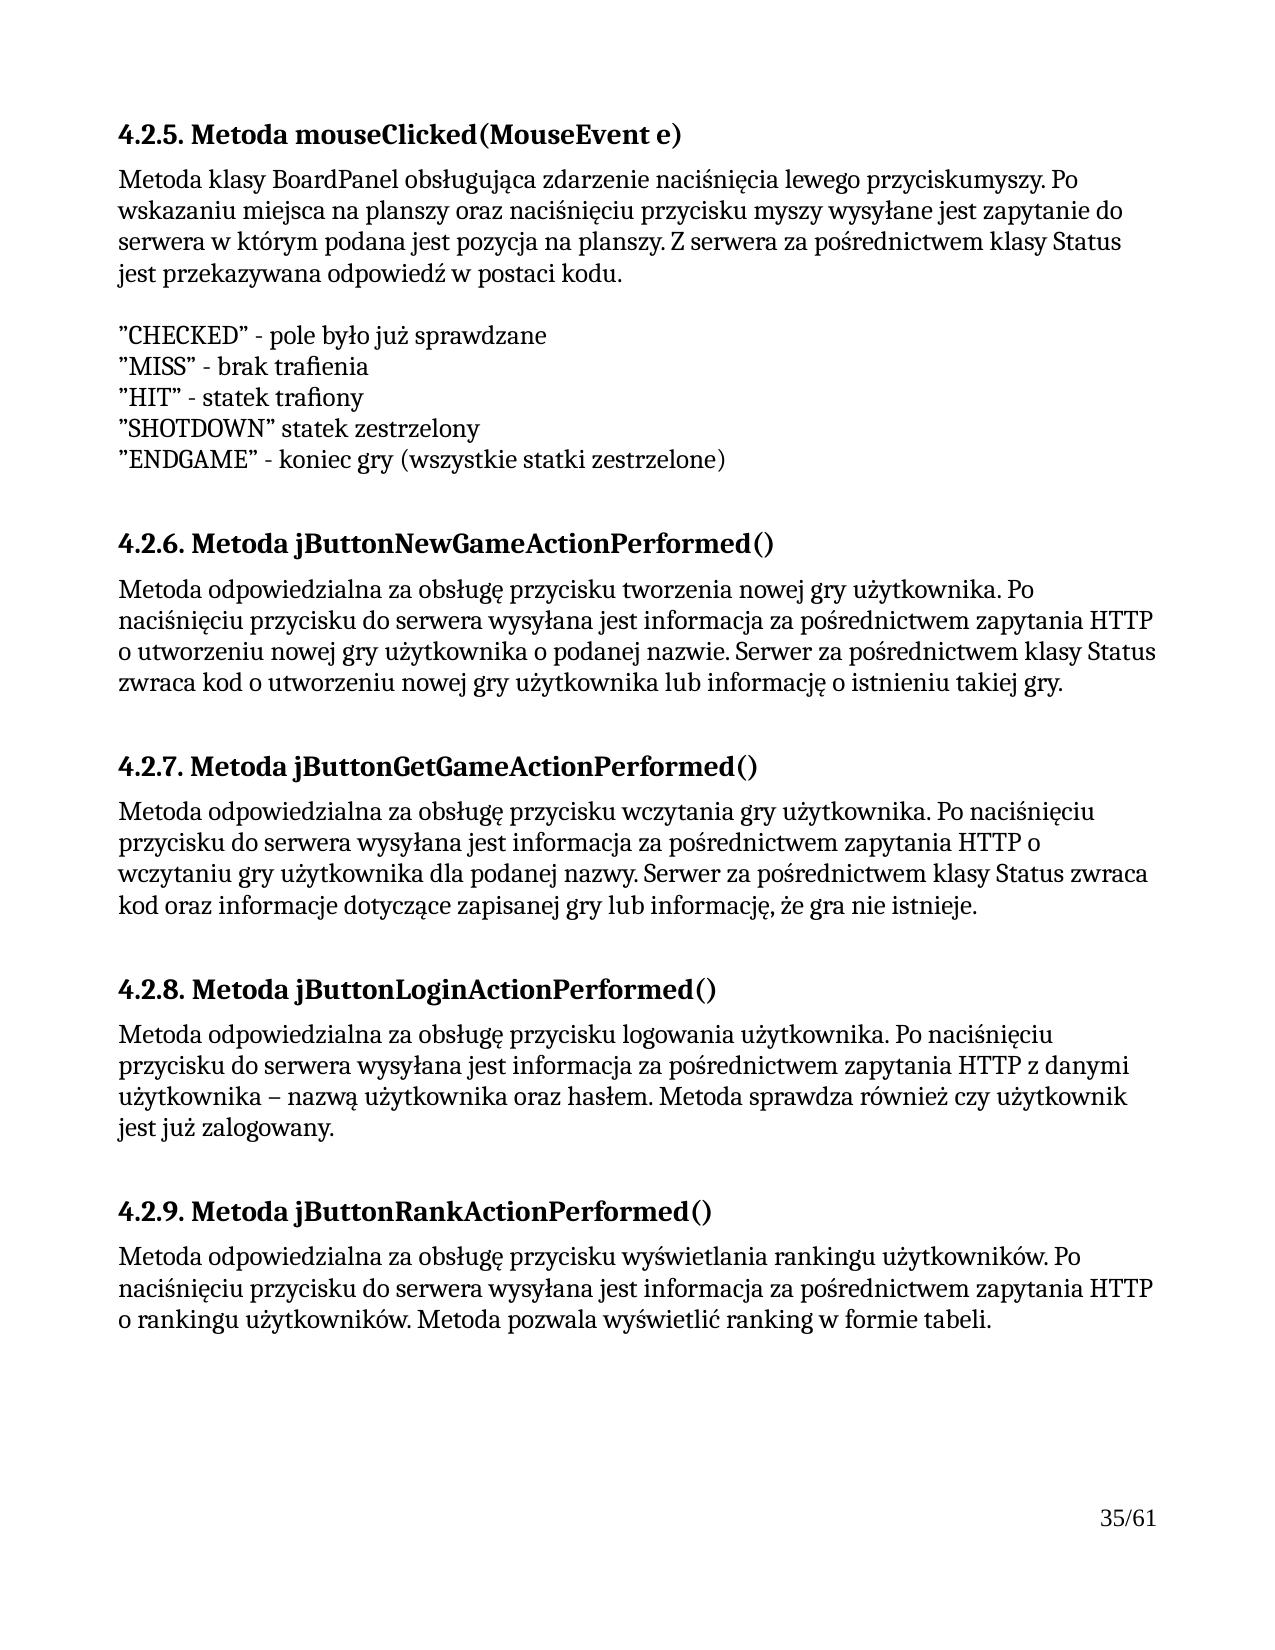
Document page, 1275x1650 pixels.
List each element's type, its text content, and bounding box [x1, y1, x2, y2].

text ”CHECKED” - pole było już sprawdzane [118, 320, 1157, 351]
subtitle 4.2.7. Metoda jButtonGetGameActionPerformed() [118, 750, 1157, 784]
text ”MISS” - brak traﬁenia [118, 351, 1157, 382]
text Metoda klasy BoardPanel obsługująca zdarzenie naciśnięcia lewego przyciskumyszy. Po wskazaniu miejsca na planszy oraz naciśnięciu przycisku myszy wysyłane jest zapytanie do serwera w którym podana jest pozycja na planszy. Z serwera za pośrednictwem klasy Status jest przekazywana odpowiedź w postaci kodu. [118, 164, 1157, 289]
subtitle 4.2.5. Metoda mouseClicked(MouseEvent e) [118, 118, 1157, 152]
text ”SHOTDOWN” statek zestrzelony [118, 413, 1157, 444]
text ”HIT” - statek traﬁony [118, 382, 1157, 413]
text Metoda odpowiedzialna za obsługę przycisku logowania użytkownika. Po naciśnięciu przycisku do serwera wysyłana jest informacja za pośrednictwem zapytania HTTP z danymi użytkownika – nazwą użytkownika oraz hasłem. Metoda sprawdza również czy użytkownik jest już zalogowany. [118, 1019, 1157, 1143]
text Metoda odpowiedzialna za obsługę przycisku wyświetlania rankingu użytkowników. Po naciśnięciu przycisku do serwera wysyłana jest informacja za pośrednictwem zapytania HTTP o rankingu użytkowników. Metoda pozwala wyświetlić ranking w formie tabeli. [118, 1241, 1157, 1335]
subtitle 4.2.8. Metoda jButtonLoginActionPerformed() [118, 973, 1157, 1006]
subtitle 4.2.6. Metoda jButtonNewGameActionPerformed() [118, 528, 1157, 561]
subtitle 4.2.9. Metoda jButtonRankActionPerformed() [118, 1195, 1157, 1229]
text Metoda odpowiedzialna za obsługę przycisku wczytania gry użytkownika. Po naciśnięciu przycisku do serwera wysyłana jest informacja za pośrednictwem zapytania HTTP o wczytaniu gry użytkownika dla podanej nazwy. Serwer za pośrednictwem klasy Status zwraca kod oraz informacje dotyczące zapisanej gry lub informację, że gra nie istnieje. [118, 796, 1157, 921]
text ”ENDGAME” - koniec gry (wszystkie statki zestrzelone) [118, 444, 1157, 476]
text Metoda odpowiedzialna za obsługę przycisku tworzenia nowej gry użytkownika. Po naciśnięciu przycisku do serwera wysyłana jest informacja za pośrednictwem zapytania HTTP o utworzeniu nowej gry użytkownika o podanej nazwie. Serwer za pośrednictwem klasy Status zwraca kod o utworzeniu nowej gry użytkownika lub informację o istnieniu takiej gry. [118, 574, 1157, 698]
